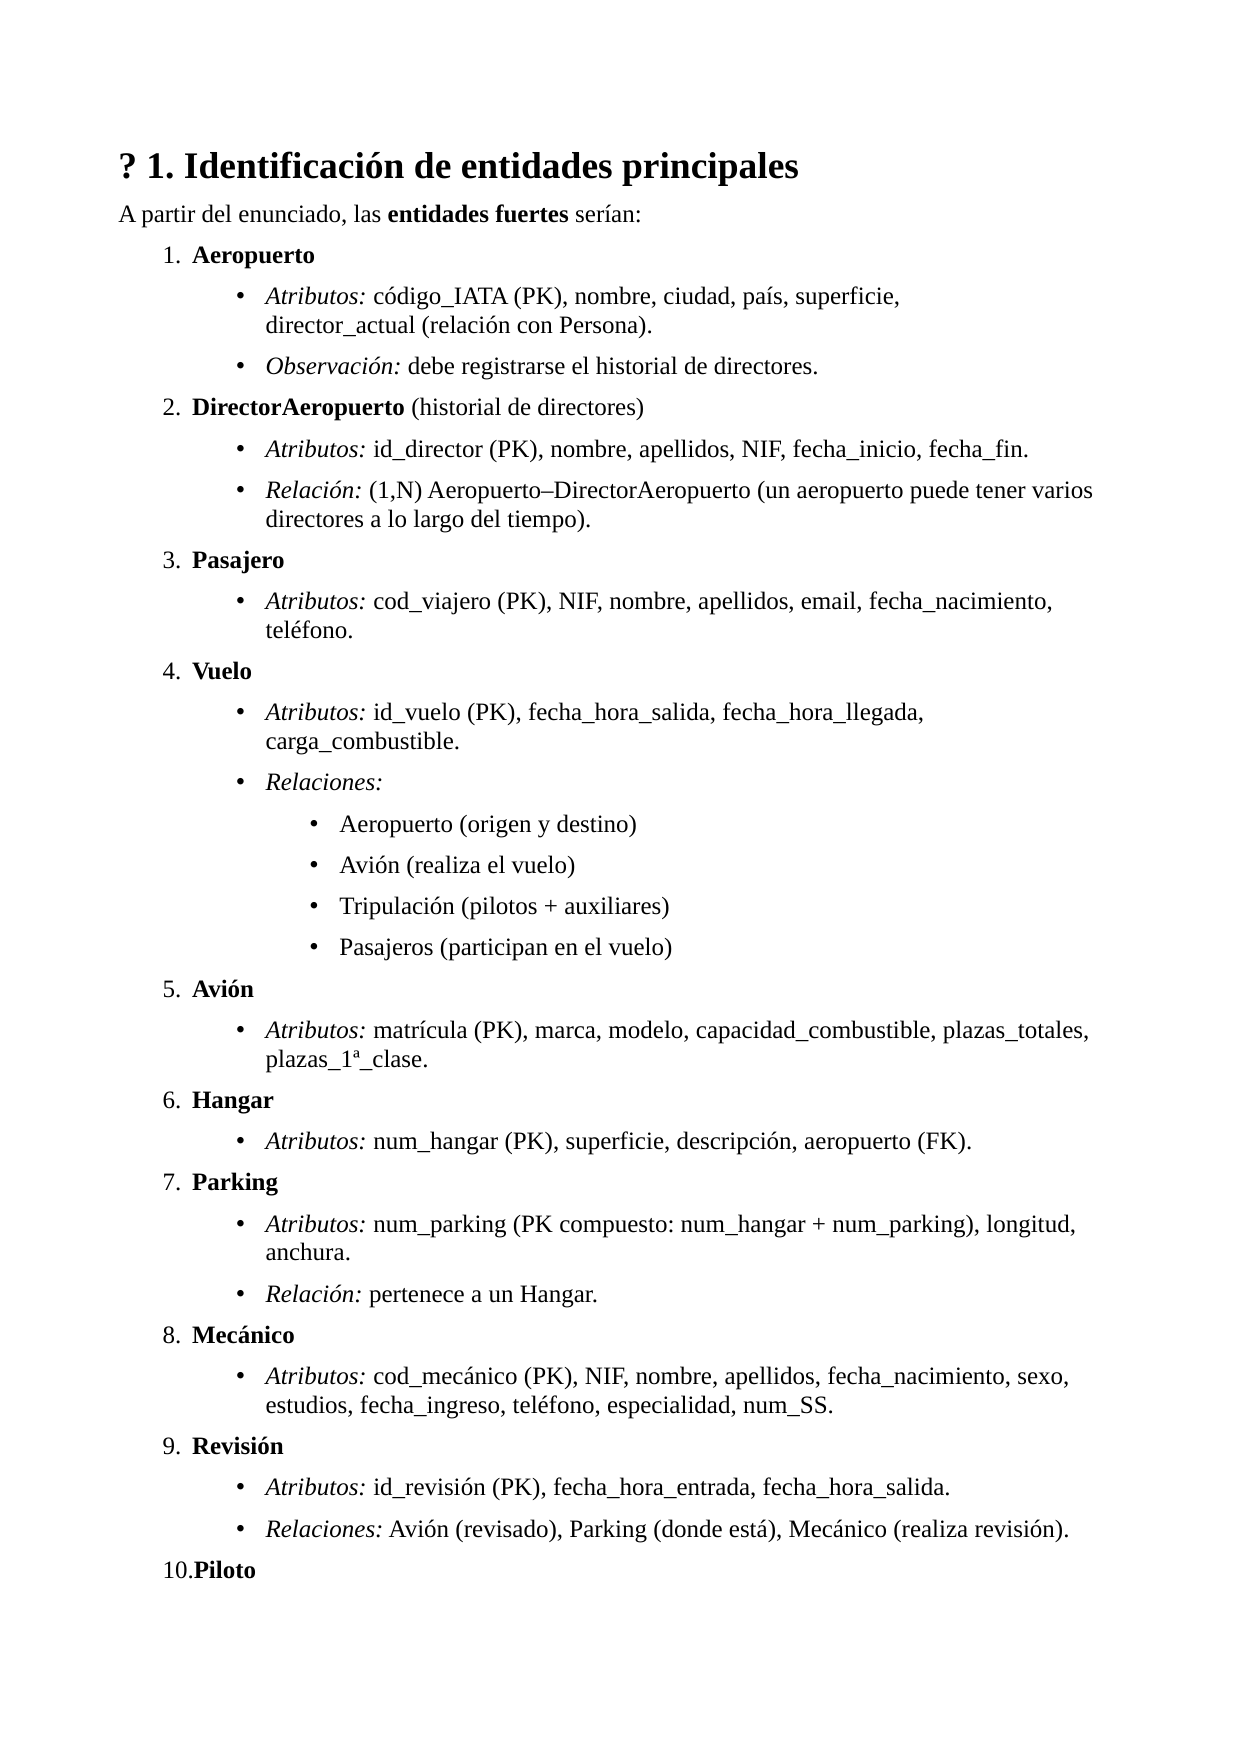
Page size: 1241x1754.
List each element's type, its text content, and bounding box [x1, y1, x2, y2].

list Piloto [162, 1555, 1122, 1584]
list Relaciones: [236, 767, 1122, 796]
list Atributos: id_director (PK), nombre, apellidos, NIF, fecha_inicio, fecha_fin. [236, 434, 1122, 462]
list DirectorAeropuerto (historial de directores) [162, 392, 1122, 421]
list Atributos: código_IATA (PK), nombre, ciudad, país, superficie, director_actual (relación con Persona). [236, 281, 1122, 339]
list Atributos: cod_mecánico (PK), NIF, nombre, apellidos, fecha_nacimiento, sexo, estudios, fecha_ingreso, teléfono, especialidad, num_SS. [236, 1361, 1122, 1419]
list Atributos: num_parking (PK compuesto: num_hangar + num_parking), longitud, anchura. [236, 1209, 1122, 1266]
list Revisión [162, 1431, 1122, 1460]
list Atributos: id_revisión (PK), fecha_hora_entrada, fecha_hora_salida. [236, 1472, 1122, 1501]
list Relación: pertenece a un Hangar. [236, 1279, 1122, 1307]
list Mecánico [162, 1320, 1122, 1349]
list Pasajeros (participan en el vuelo) [309, 932, 1122, 961]
list Atributos: num_hangar (PK), superficie, descripción, aeropuerto (FK). [236, 1126, 1122, 1155]
list Avión (realiza el vuelo) [309, 850, 1122, 879]
list Relación: (1,N) Aeropuerto–DirectorAeropuerto (un aeropuerto puede tener varios directores a lo largo del tiempo). [236, 475, 1122, 532]
list Relaciones: Avión (revisado), Parking (donde está), Mecánico (realiza revisión). [236, 1514, 1122, 1542]
subtitle ? 1. Identificación de entidades principales [118, 143, 1122, 186]
list Hangar [162, 1085, 1122, 1114]
list Vuelo [162, 656, 1122, 685]
list Avión [162, 974, 1122, 1002]
list Pasajero [162, 545, 1122, 574]
list Aeropuerto (origen y destino) [309, 809, 1122, 837]
list Atributos: matrícula (PK), marca, modelo, capacidad_combustible, plazas_totales, plazas_1ª_clase. [236, 1015, 1122, 1072]
list Tripulación (pilotos + auxiliares) [309, 891, 1122, 920]
list Parking [162, 1167, 1122, 1196]
list Atributos: cod_viajero (PK), NIF, nombre, apellidos, email, fecha_nacimiento, teléfono. [236, 586, 1122, 644]
text A partir del enunciado, las entidades fuertes serían: [118, 199, 1122, 227]
list Atributos: id_vuelo (PK), fecha_hora_salida, fecha_hora_llegada, carga_combustible. [236, 697, 1122, 755]
list Observación: debe registrarse el historial de directores. [236, 351, 1122, 380]
list Aeropuerto [162, 240, 1122, 269]
